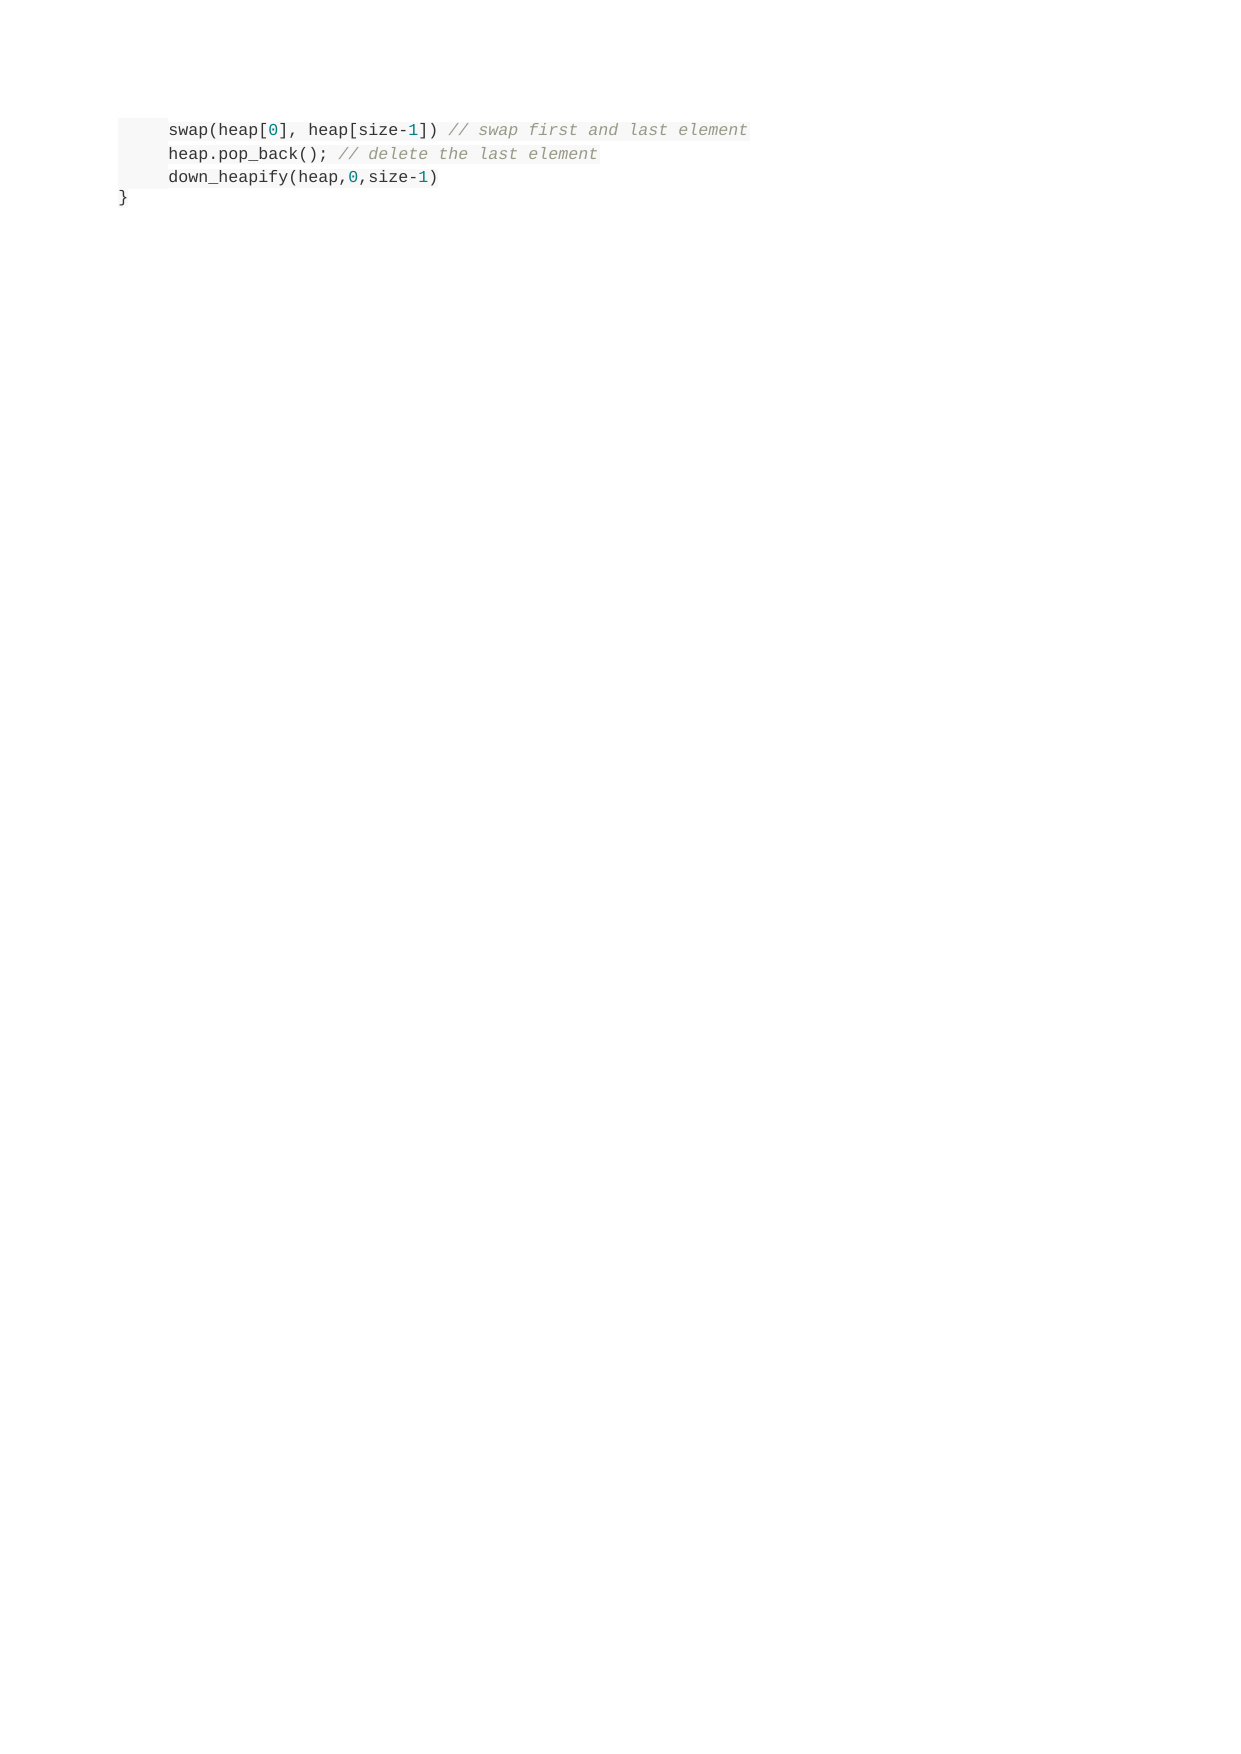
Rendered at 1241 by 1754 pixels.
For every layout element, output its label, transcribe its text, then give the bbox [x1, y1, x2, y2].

text swap(heap[0], heap[size-1]) // swap first and last element [118, 118, 1122, 142]
text heap.pop_back(); // delete the last element [118, 142, 1122, 165]
text } [118, 189, 1122, 208]
text down_heapify(heap,0,size-1) [118, 165, 1122, 189]
